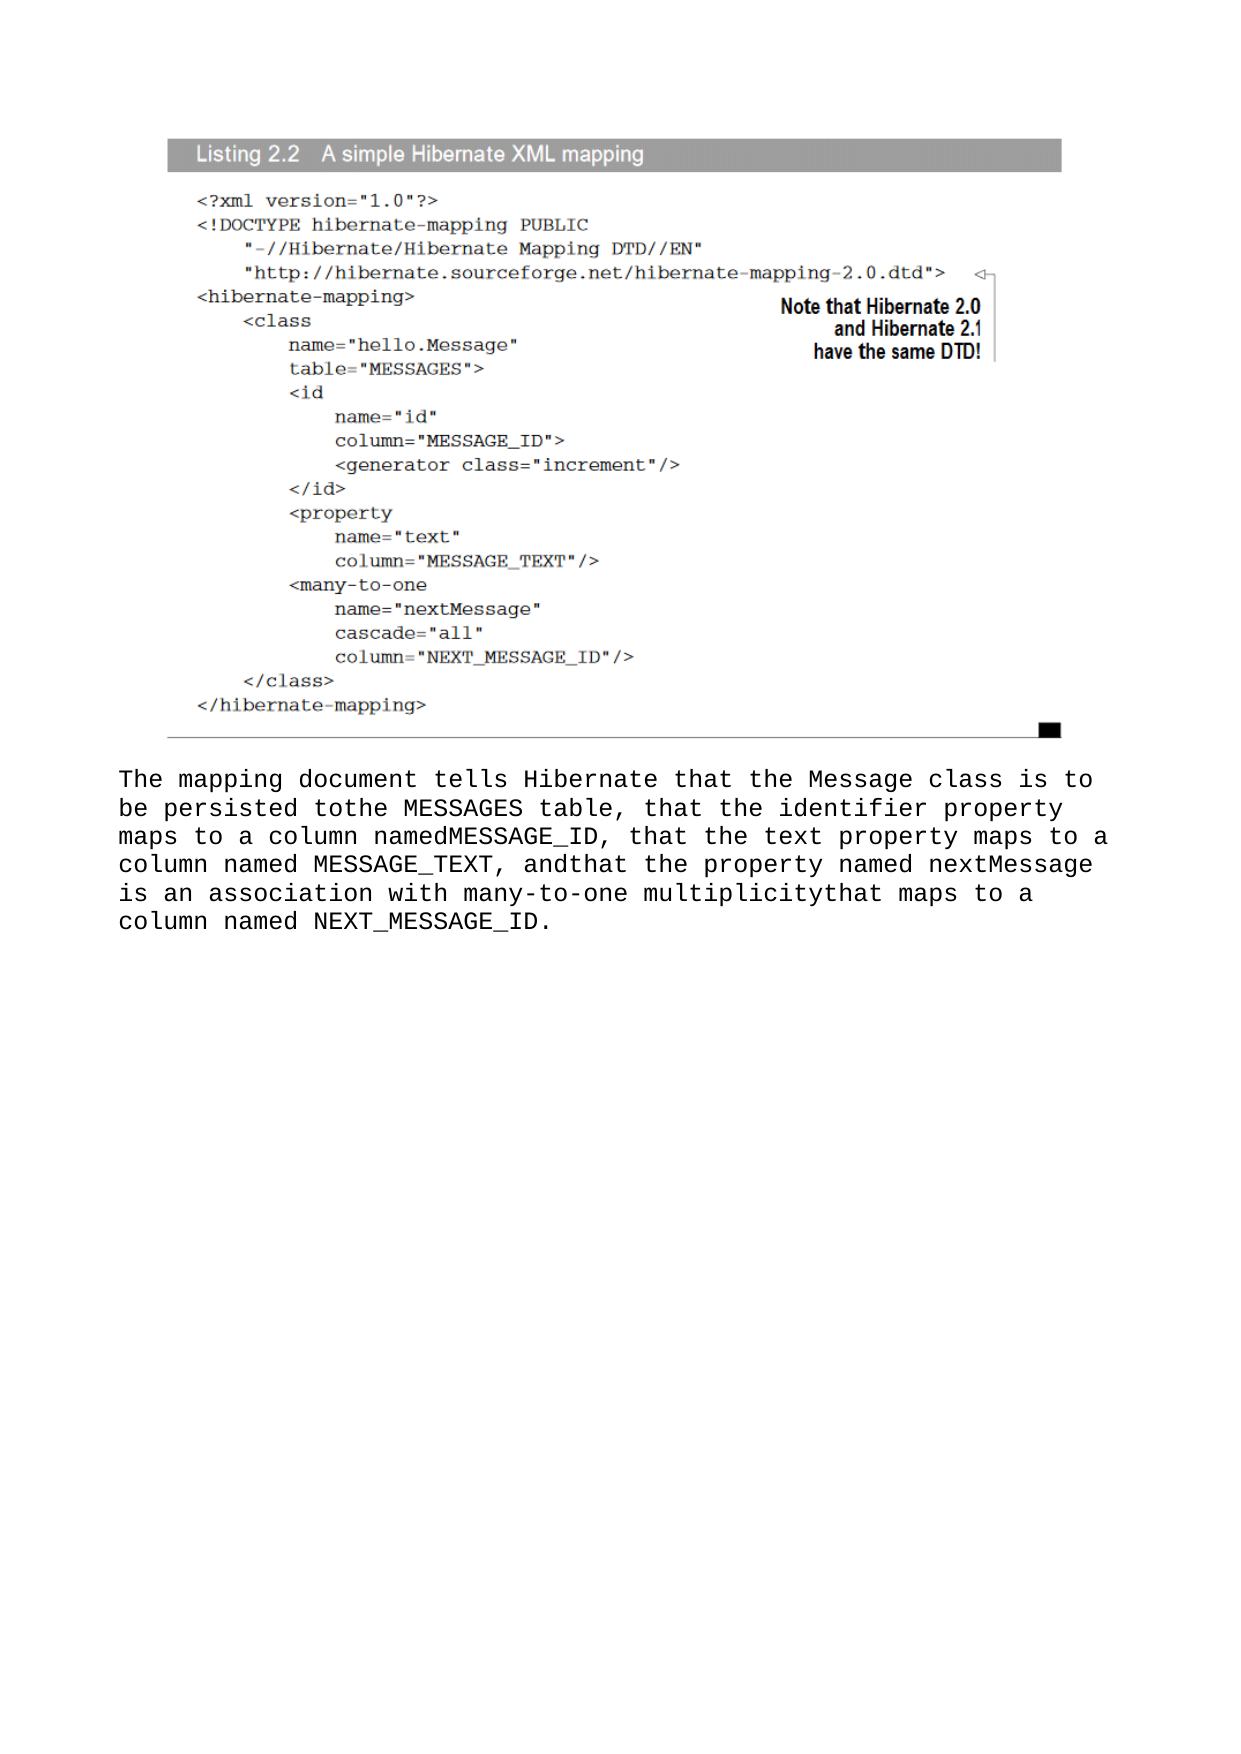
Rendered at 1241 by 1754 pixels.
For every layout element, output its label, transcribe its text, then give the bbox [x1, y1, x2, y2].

text The mapping document tells Hibernate that the Message class is to be persisted tothe MESSAGES table, that the identifier property maps to a column namedMESSAGE_ID, that the text property maps to a column named MESSAGE_TEXT, andthat the property named nextMessage is an association with many-to-one multiplicitythat maps to a column named NEXT_MESSAGE_ID. [118, 767, 1122, 937]
